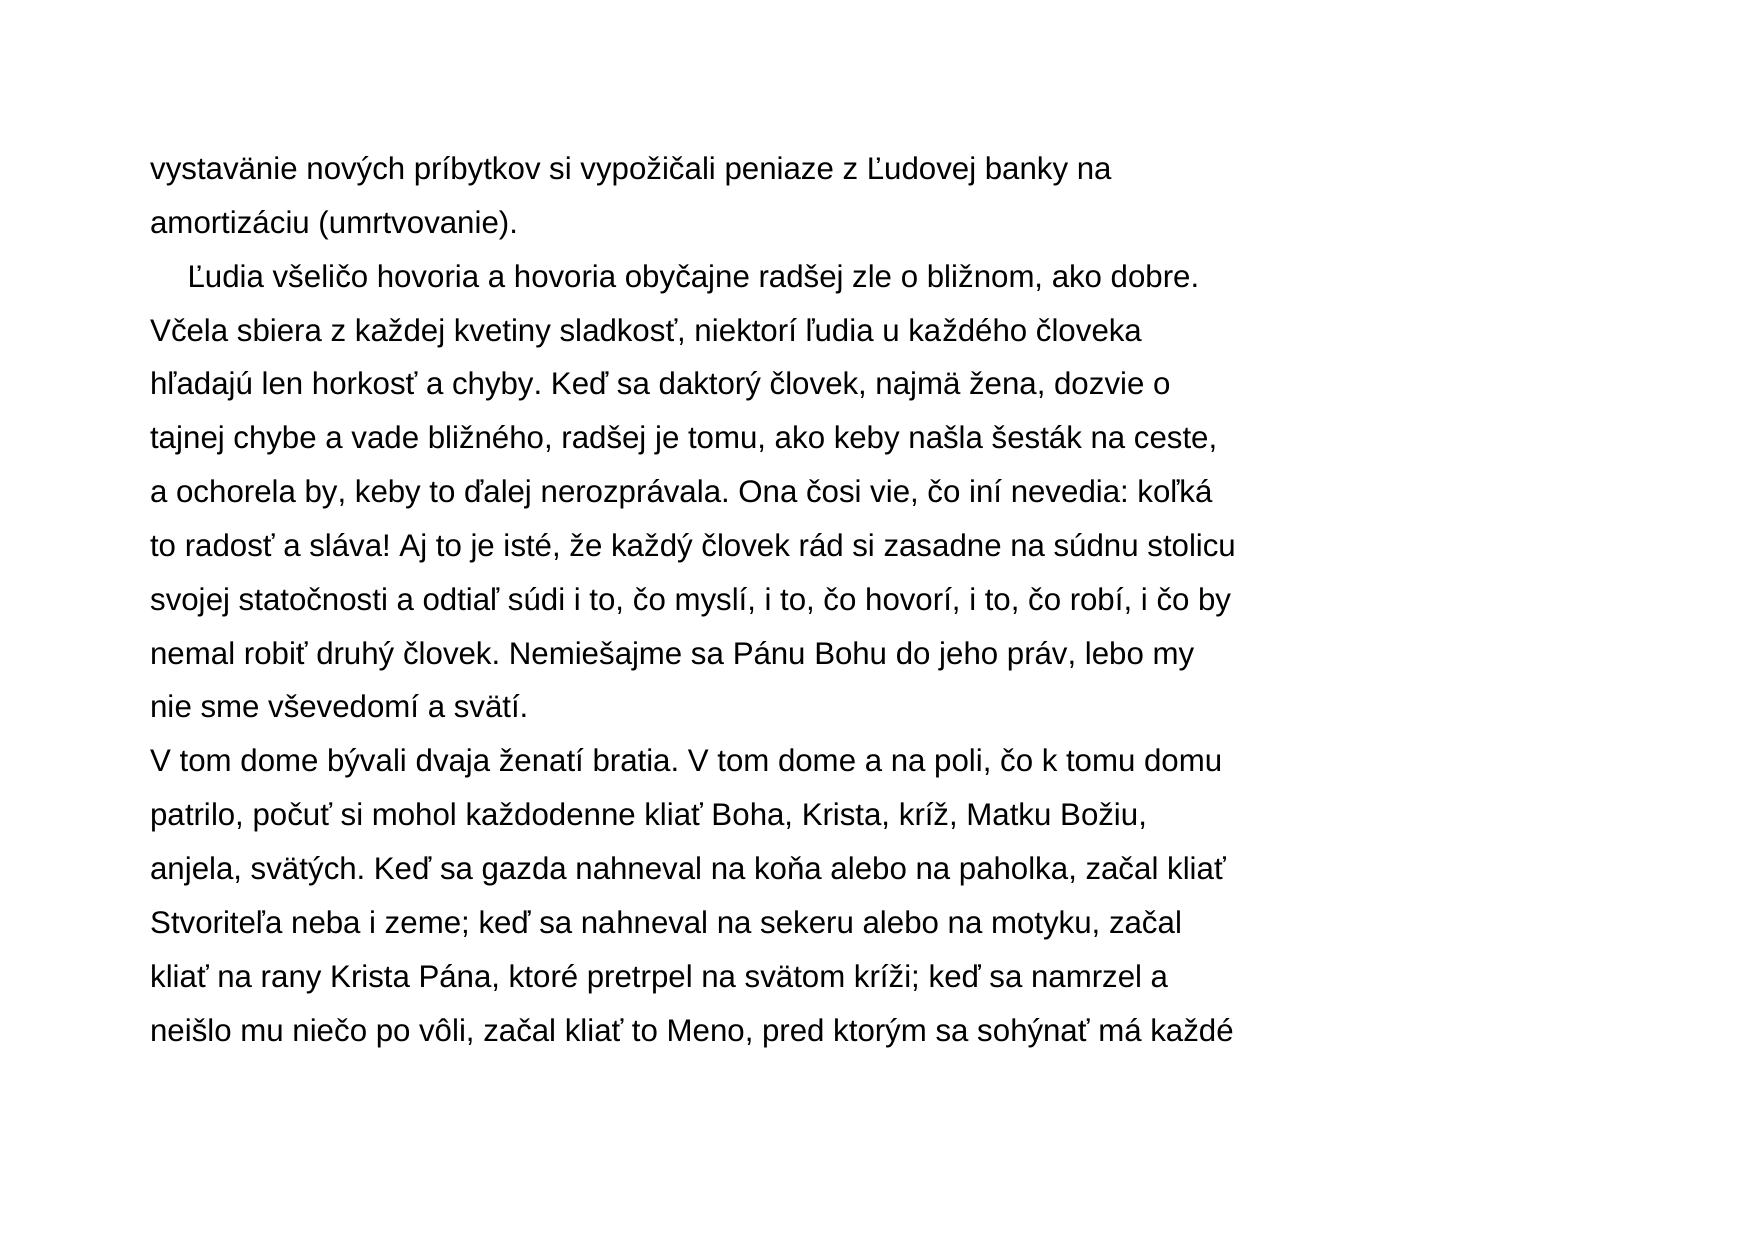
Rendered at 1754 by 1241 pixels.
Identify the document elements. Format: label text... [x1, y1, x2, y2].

text Ľudia všeličo hovoria a hovoria obyčajne radšej zle o bližnom, ako dobre. Včela sbiera z každej kvetiny sladkosť, niektorí ľudia u ka­ždého človeka hľadajú len horkosť a chyby. Keď sa daktorý človek, najmä žena, dozvie o tajnej chybe a vade bližného, radšej je tomu, ako keby našla šesták na ceste, a ochorela by, keby to ďalej nerozprávala. Ona čosi vie, čo iní nevedia: koľká to radosť a sláva! Aj to je isté, že každý človek rád si zasadne na súdnu stolicu svojej statočnosti a odtiaľ súdi i to, čo myslí, i to, čo hovorí, i to, čo robí, i čo by nemal robiť druhý človek. Nemiešajme sa Pánu Bohu do jeho práv, lebo my nie sme vševedomí a svätí. [150, 258, 1243, 724]
text V tom dome bývali dvaja ženatí bratia. V tom dome a na poli, čo k tomu domu pa­trilo, počuť si mohol každodenne kliať Boha, Krista, kríž, Matku Božiu, anjela, svätých. Keď sa gazda nahneval na koňa alebo na paholka, začal kliať Stvoriteľa neba i zeme; keď sa na­hneval na sekeru alebo na motyku, začal kliať na rany Krista Pána, ktoré pretrpel na svätom kríži; keď sa namrzel a neišlo mu niečo po vôli, začal kliať to Meno, pred ktorým sa sohýnať má každé [150, 742, 1243, 1048]
text vystavänie nových príbytkov si vypožičali peniaze z Ľudovej banky na amortizáciu (umrtvovanie). [150, 150, 1243, 240]
